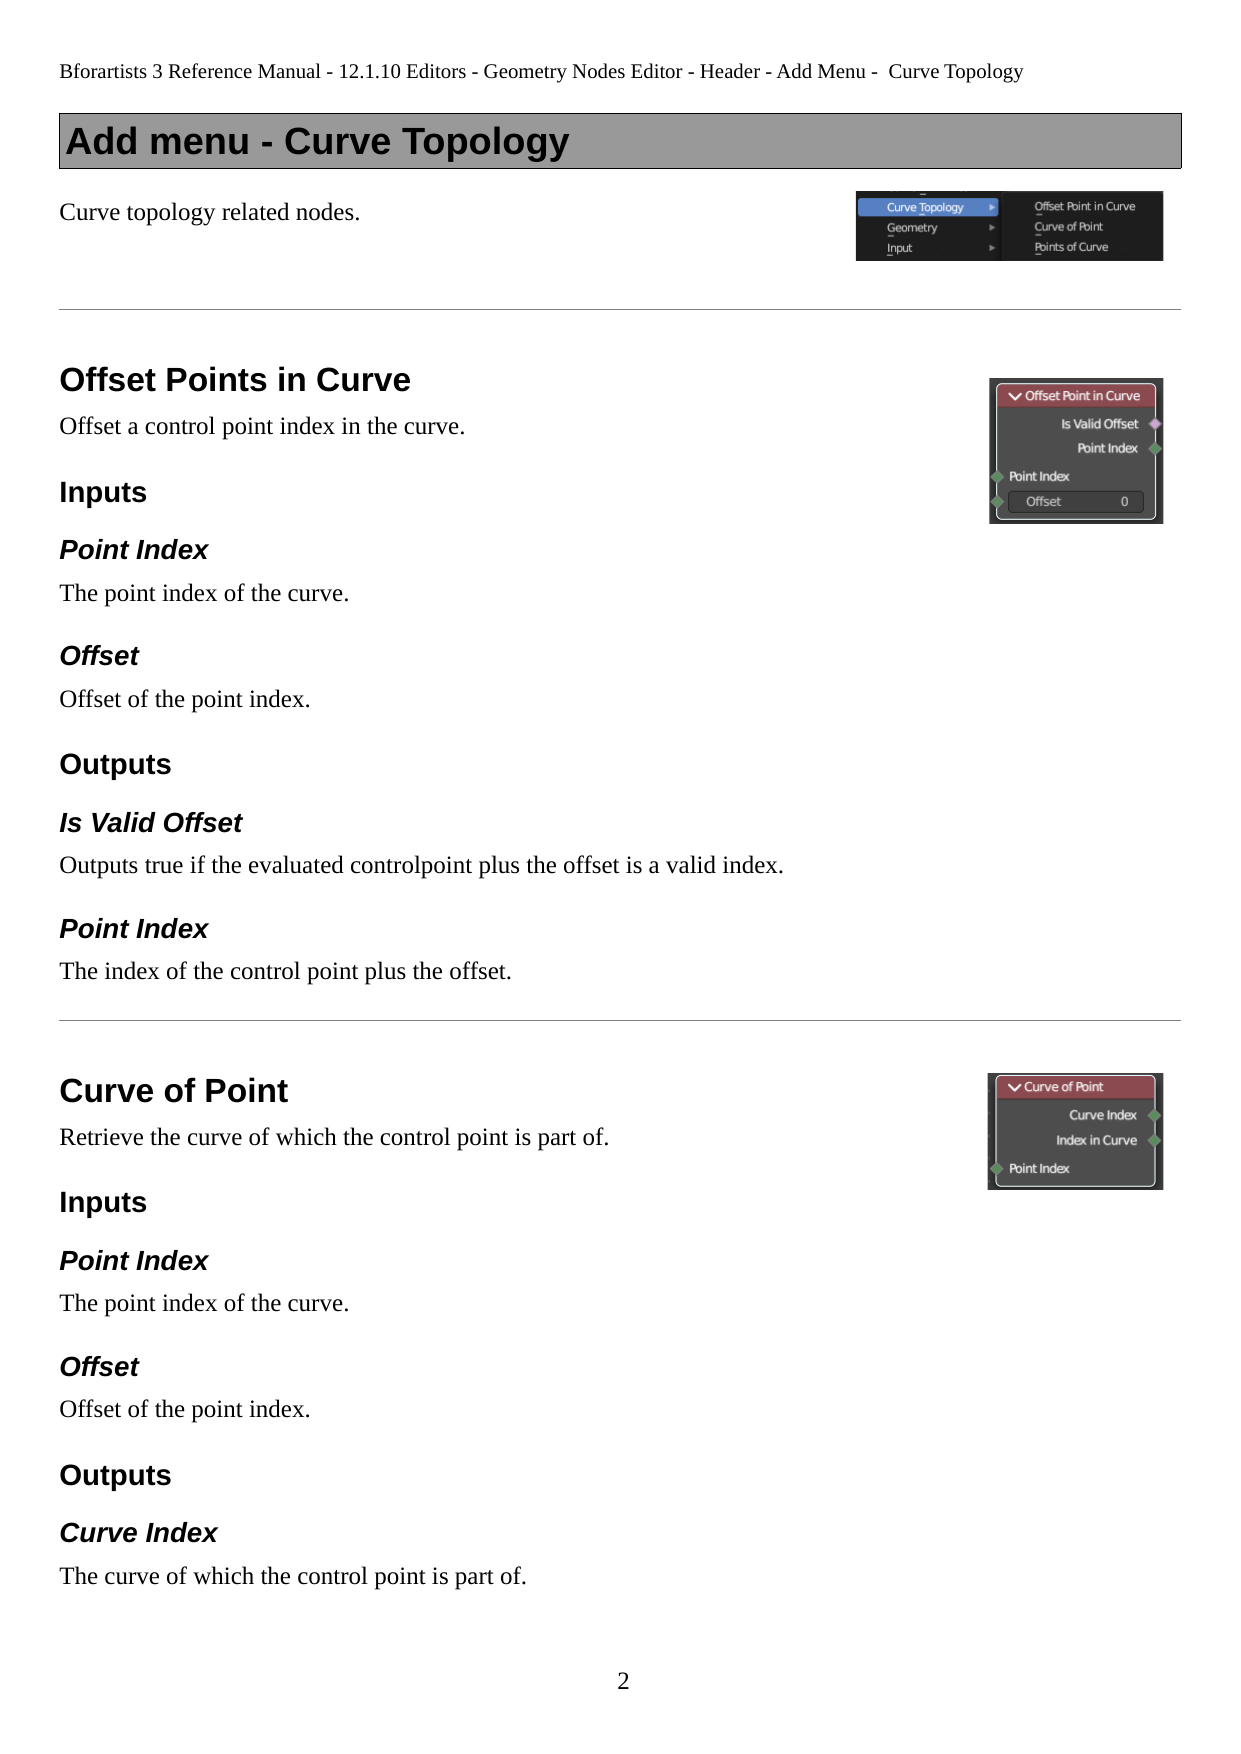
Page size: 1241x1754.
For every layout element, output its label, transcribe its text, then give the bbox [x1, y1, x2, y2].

picture [989, 378, 1164, 524]
subtitle Is Valid Offset [59, 806, 1181, 838]
subtitle Inputs [59, 474, 989, 508]
text The index of the control point plus the offset. [59, 956, 1181, 985]
subtitle Offset Points in Curve [59, 360, 1181, 398]
subtitle Offset [59, 1350, 1181, 1382]
text Retrieve the curve of which the control point is part of. [59, 1122, 987, 1150]
table_header Add menu - Curve Topology [60, 114, 1181, 168]
picture [987, 1073, 1164, 1190]
subtitle [1164, 474, 1181, 508]
subtitle Point Index [59, 533, 1181, 565]
subtitle Point Index [59, 1244, 1181, 1276]
text The point index of the curve. [59, 1288, 1181, 1317]
subtitle Inputs [59, 1185, 1181, 1219]
subtitle Outputs [59, 1458, 1181, 1492]
text Offset a control point index in the curve. [59, 411, 989, 440]
text The point index of the curve. [59, 578, 1181, 606]
text Curve topology related nodes. [59, 197, 855, 225]
subtitle Curve Index [59, 1517, 1181, 1548]
text Offset of the point index. [59, 684, 1181, 712]
subtitle Outputs [59, 747, 1181, 781]
subtitle Point Index [59, 912, 1181, 944]
text Offset of the point index. [59, 1394, 1181, 1423]
subtitle Curve of Point [59, 1070, 1181, 1109]
picture [855, 191, 1164, 261]
text Outputs true if the evaluated controlpoint plus the offset is a valid index. [59, 850, 1181, 879]
text The curve of which the control point is part of. [59, 1561, 1181, 1590]
subtitle Offset [59, 639, 1181, 671]
